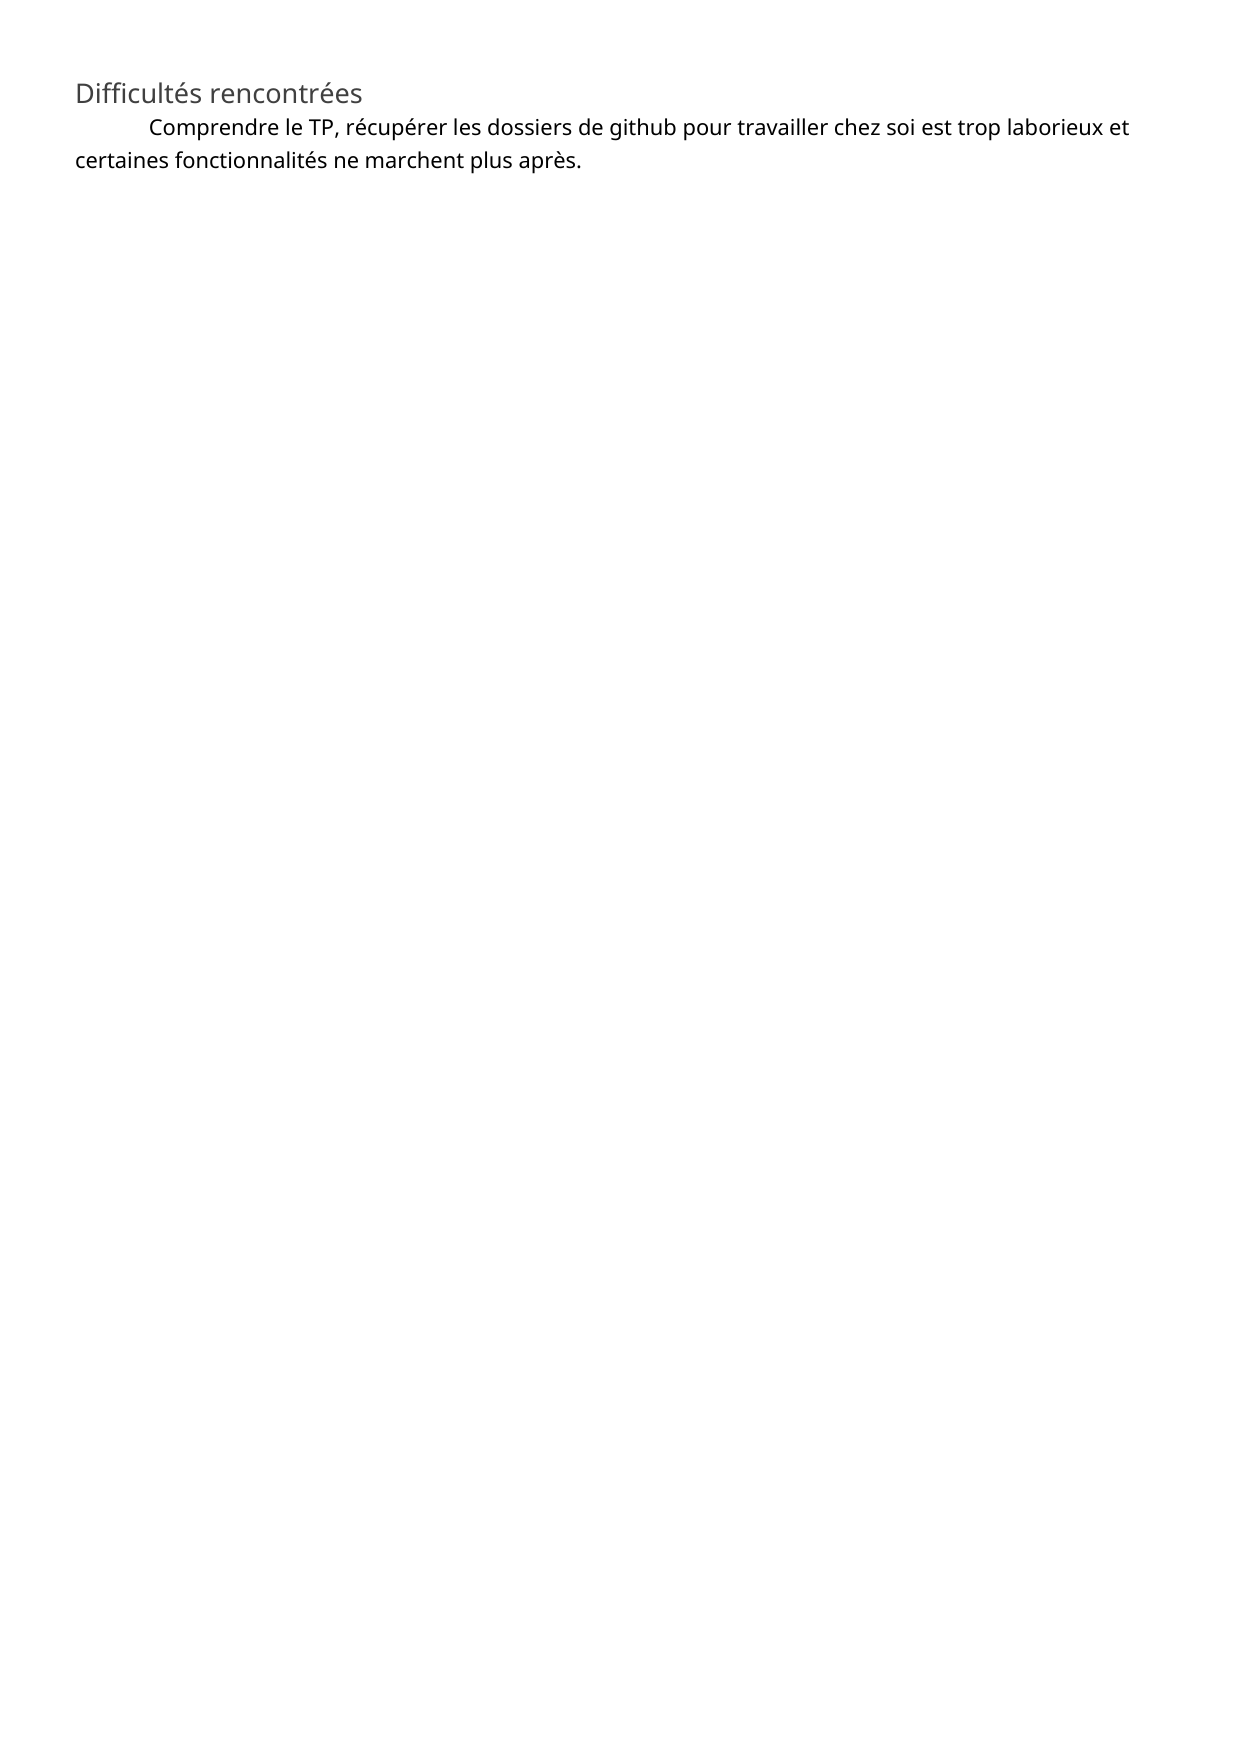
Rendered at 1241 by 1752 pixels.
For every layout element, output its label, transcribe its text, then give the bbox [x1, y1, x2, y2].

text Comprendre le TP, récupérer les dossiers de github pour travailler chez soi est trop laborieux et certaines fonctionnalités ne marchent plus après. [75, 112, 1165, 174]
subtitle Difficultés rencontrées [75, 75, 1165, 112]
